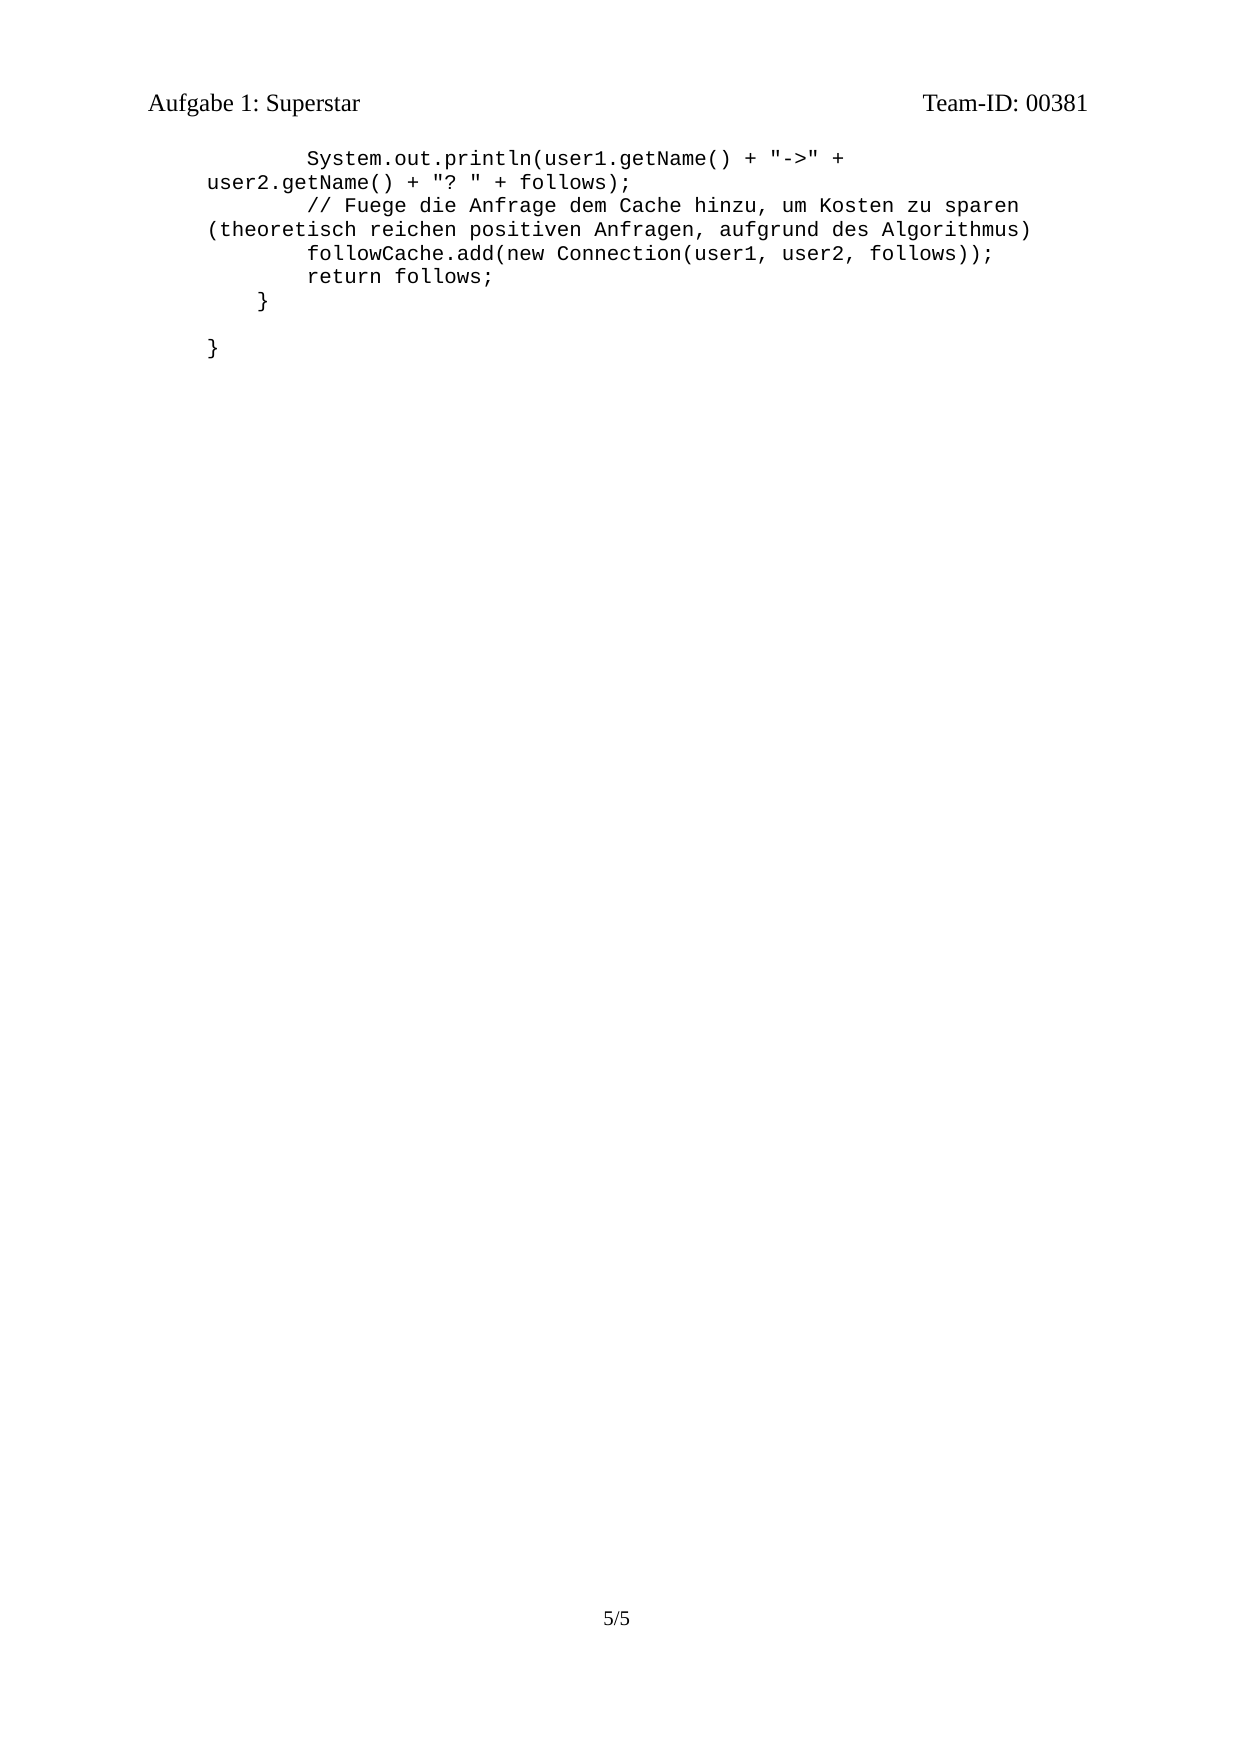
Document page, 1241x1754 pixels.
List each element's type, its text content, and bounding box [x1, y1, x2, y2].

text followCache.add(new Connection(user1, user2, follows)); [207, 243, 1033, 266]
text } [207, 337, 1033, 361]
text // Fuege die Anfrage dem Cache hinzu, um Kosten zu sparen (theoretisch reichen positiven Anfragen, aufgrund des Algorithmus) [207, 196, 1033, 243]
text System.out.println(user1.getName() + "->" + user2.getName() + "? " + follows); [207, 148, 1033, 196]
text return follows; [207, 266, 1033, 290]
text } [207, 290, 1033, 314]
